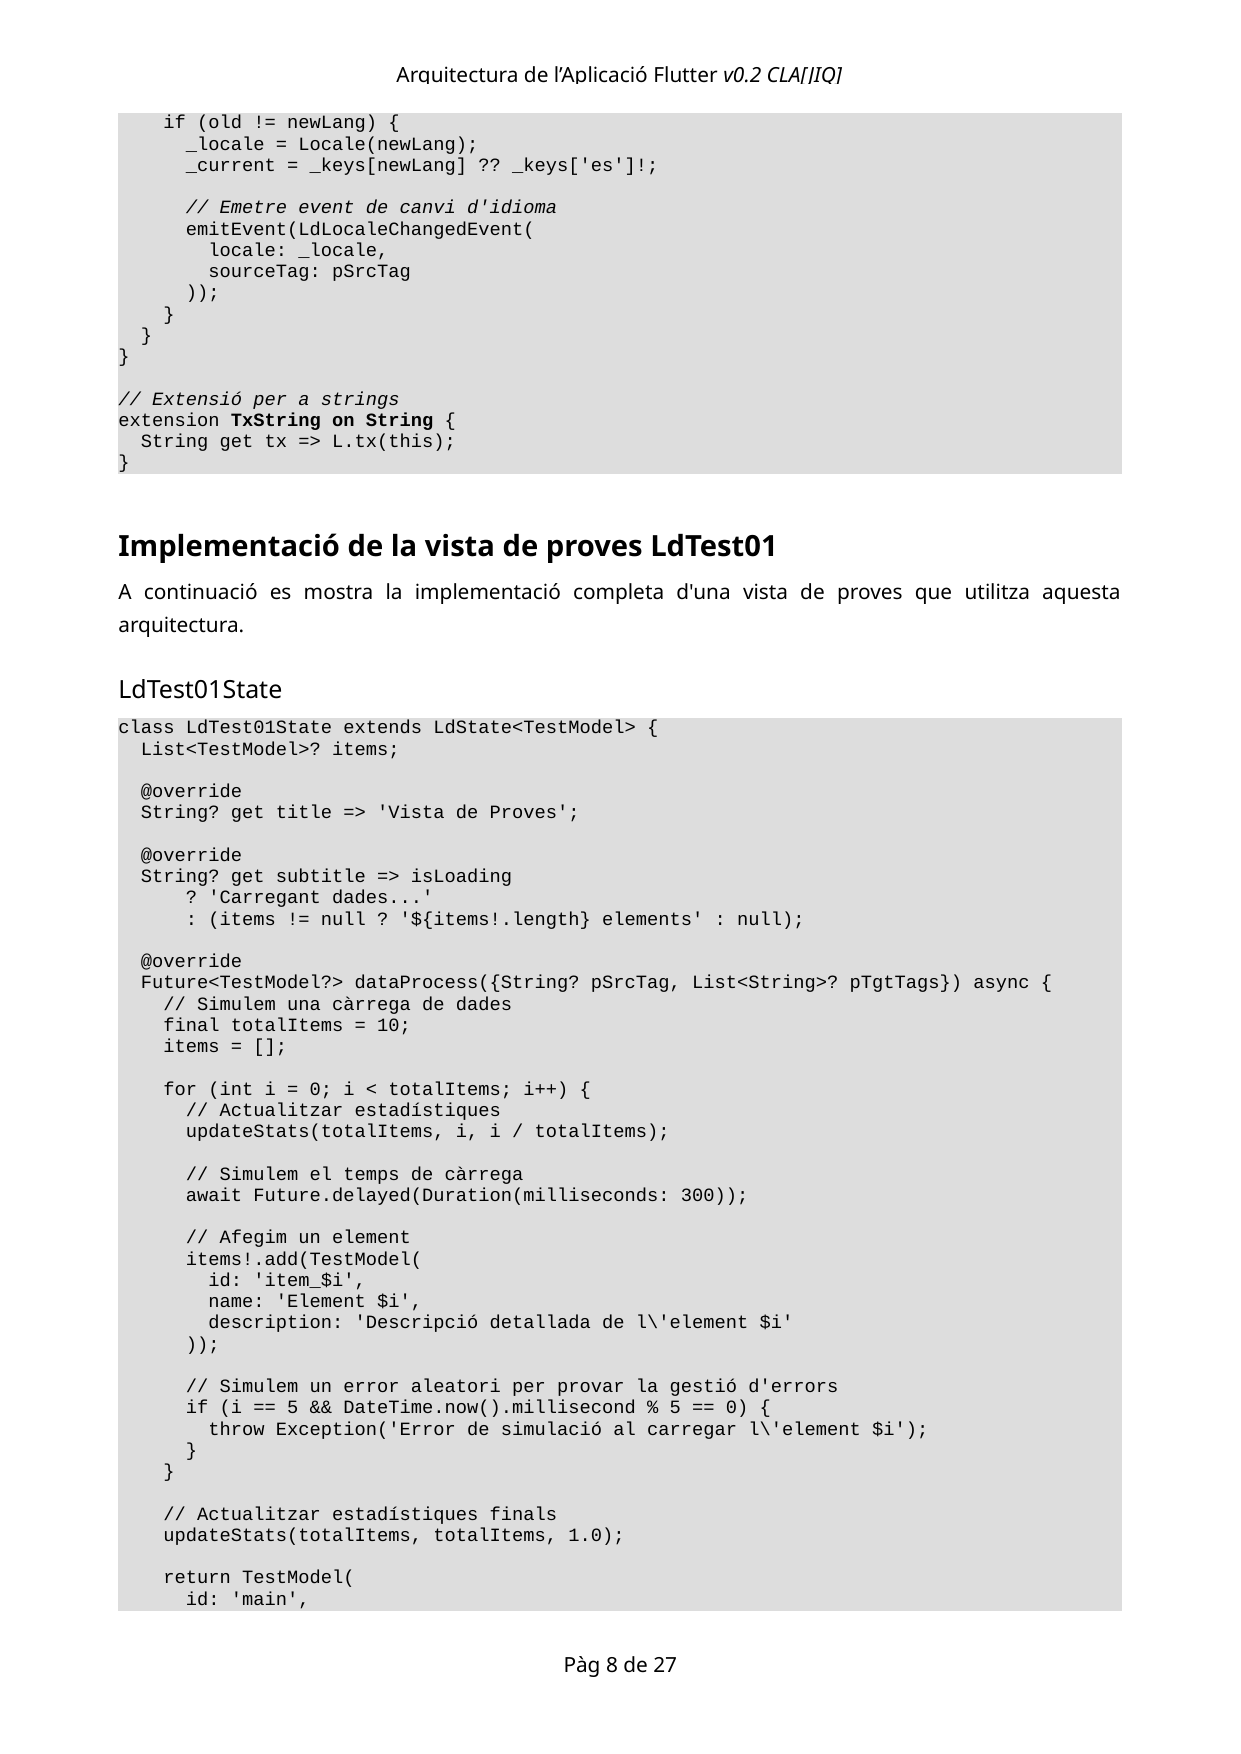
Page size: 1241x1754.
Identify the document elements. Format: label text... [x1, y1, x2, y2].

text class LdTest01State extends LdState<TestModel> { [118, 718, 1122, 739]
text final totalItems = 10; [118, 1016, 1122, 1037]
text } [118, 326, 1122, 347]
text id: 'item_$i', [118, 1271, 1122, 1292]
subtitle Implementació de la vista de proves LdTest01 [118, 525, 1122, 564]
text } [118, 453, 1122, 474]
text } [118, 1441, 1122, 1462]
text String? get subtitle => isLoading [118, 867, 1122, 888]
text // Actualitzar estadístiques finals [118, 1504, 1122, 1526]
text )); [118, 1334, 1122, 1356]
text // Simulem un error aleatori per provar la gestió d'errors [118, 1377, 1122, 1398]
text : (items != null ? '${items!.length} elements' : null); [118, 909, 1122, 931]
text // Simulem el temps de càrrega [118, 1164, 1122, 1186]
text String get tx => L.tx(this); [118, 432, 1122, 453]
text await Future.delayed(Duration(milliseconds: 300)); [118, 1186, 1122, 1207]
text A continuació es mostra la implementació completa d'una vista de proves que utilitza aquesta arquitectura. [118, 577, 1122, 638]
text @override [118, 782, 1122, 803]
text // Simulem una càrrega de dades [118, 994, 1122, 1016]
text emitEvent(LdLocaleChangedEvent( [118, 219, 1122, 241]
text if (old != newLang) { [118, 113, 1122, 134]
text } [118, 304, 1122, 326]
text id: 'main', [118, 1589, 1122, 1611]
text List<TestModel>? items; [118, 739, 1122, 761]
text updateStats(totalItems, i, i / totalItems); [118, 1122, 1122, 1143]
text // Actualitzar estadístiques [118, 1101, 1122, 1122]
text )); [118, 283, 1122, 304]
text extension TxString on String { [118, 411, 1122, 432]
text locale: _locale, [118, 241, 1122, 262]
text // Emetre event de canvi d'idioma [118, 198, 1122, 219]
text throw Exception('Error de simulació al carregar l\'element $i'); [118, 1419, 1122, 1441]
text updateStats(totalItems, totalItems, 1.0); [118, 1526, 1122, 1547]
text String? get title => 'Vista de Proves'; [118, 803, 1122, 824]
text for (int i = 0; i < totalItems; i++) { [118, 1079, 1122, 1101]
text } [118, 347, 1122, 368]
text @override [118, 846, 1122, 867]
text items!.add(TestModel( [118, 1249, 1122, 1271]
text _locale = Locale(newLang); [118, 134, 1122, 156]
text name: 'Element $i', [118, 1292, 1122, 1313]
text _current = _keys[newLang] ?? _keys['es']!; [118, 156, 1122, 177]
text description: 'Descripció detallada de l\'element $i' [118, 1313, 1122, 1334]
text ? 'Carregant dades...' [118, 888, 1122, 909]
text Future<TestModel?> dataProcess({String? pSrcTag, List<String>? pTgtTags}) async { [118, 973, 1122, 994]
text } [118, 1462, 1122, 1483]
text sourceTag: pSrcTag [118, 262, 1122, 283]
text // Afegim un element [118, 1228, 1122, 1249]
text @override [118, 952, 1122, 973]
text items = []; [118, 1037, 1122, 1058]
text if (i == 5 && DateTime.now().millisecond % 5 == 0) { [118, 1398, 1122, 1419]
subtitle LdTest01State [118, 671, 1122, 706]
text return TestModel( [118, 1568, 1122, 1589]
text // Extensió per a strings [118, 389, 1122, 411]
